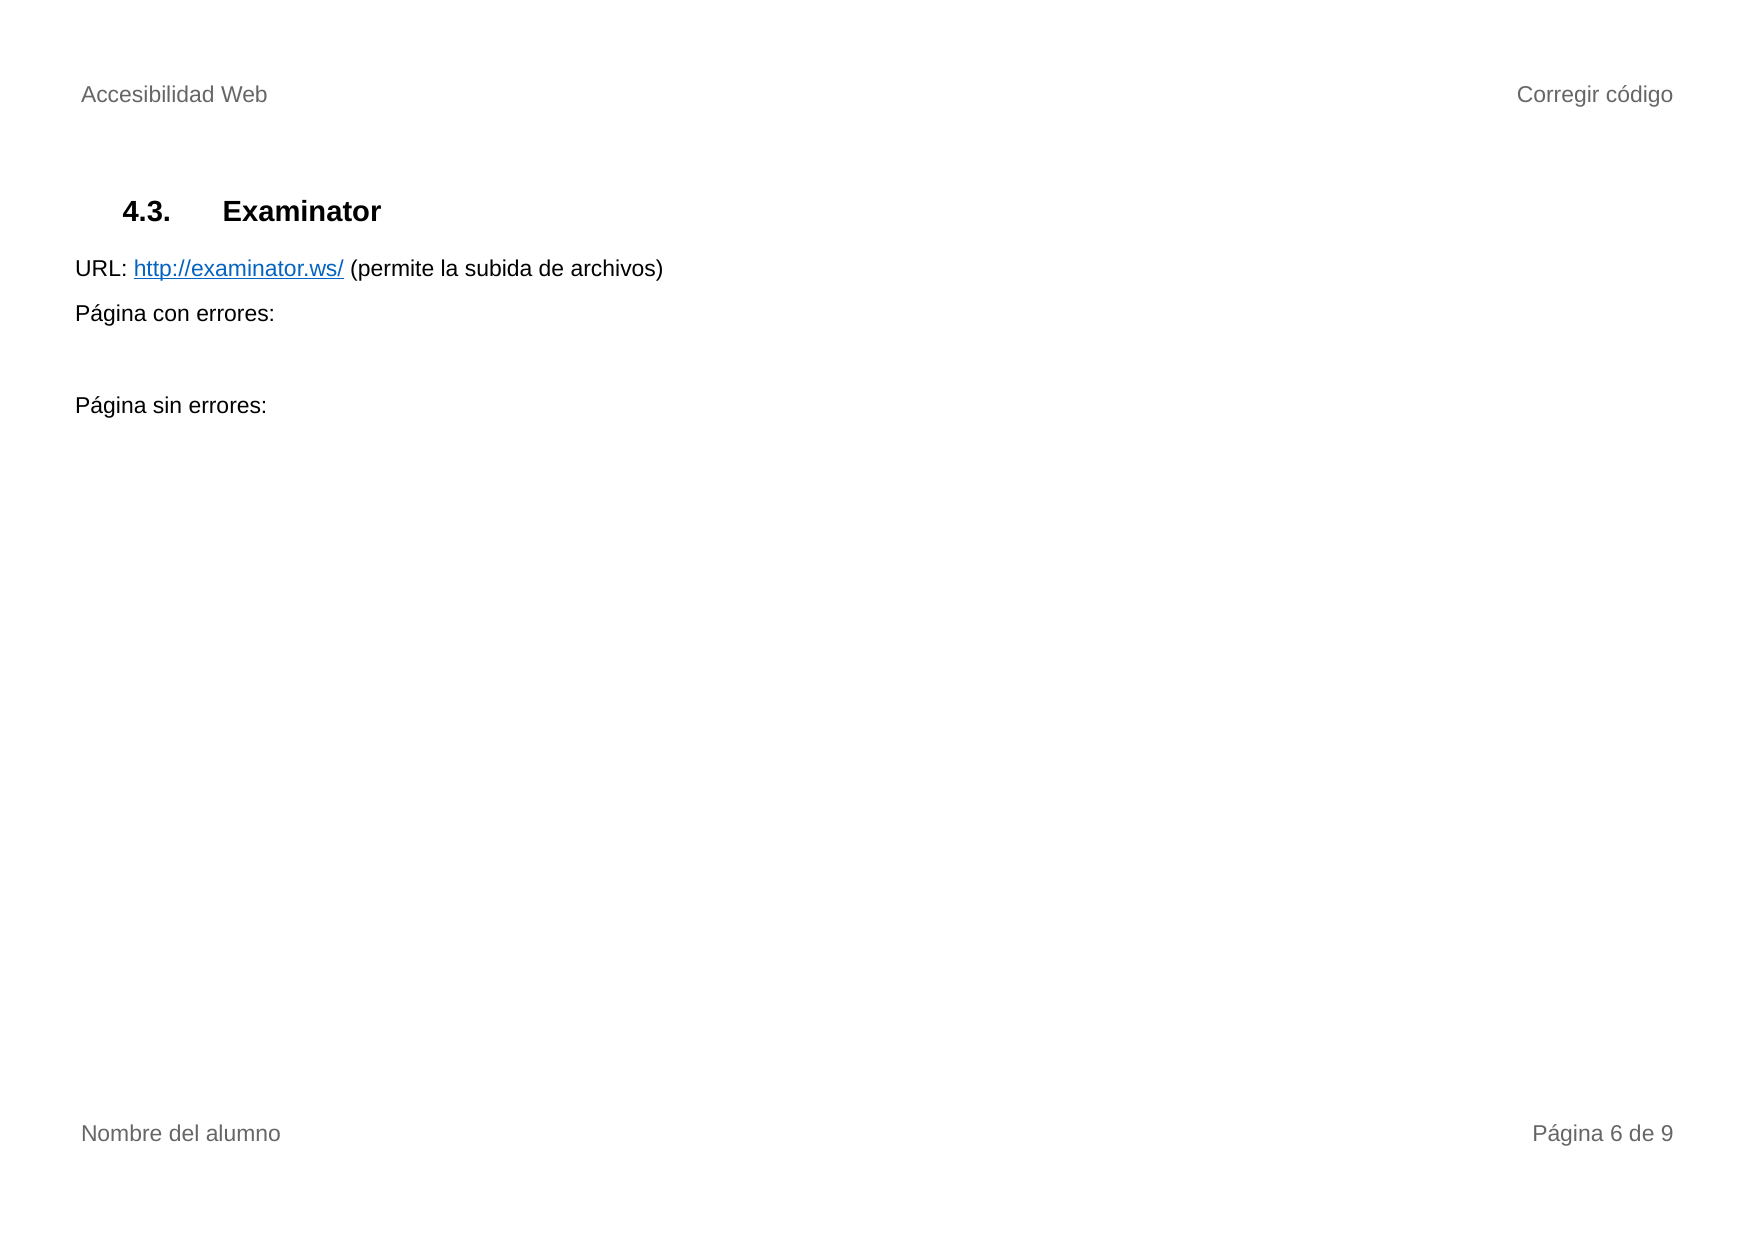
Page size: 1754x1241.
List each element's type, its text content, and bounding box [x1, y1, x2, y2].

text Página sin errores: [75, 392, 1679, 418]
subtitle Examinator [122, 194, 1679, 228]
text Página con errores: [75, 300, 1679, 327]
text URL: http://examinator.ws/ (permite la subida de archivos) [75, 255, 1679, 282]
